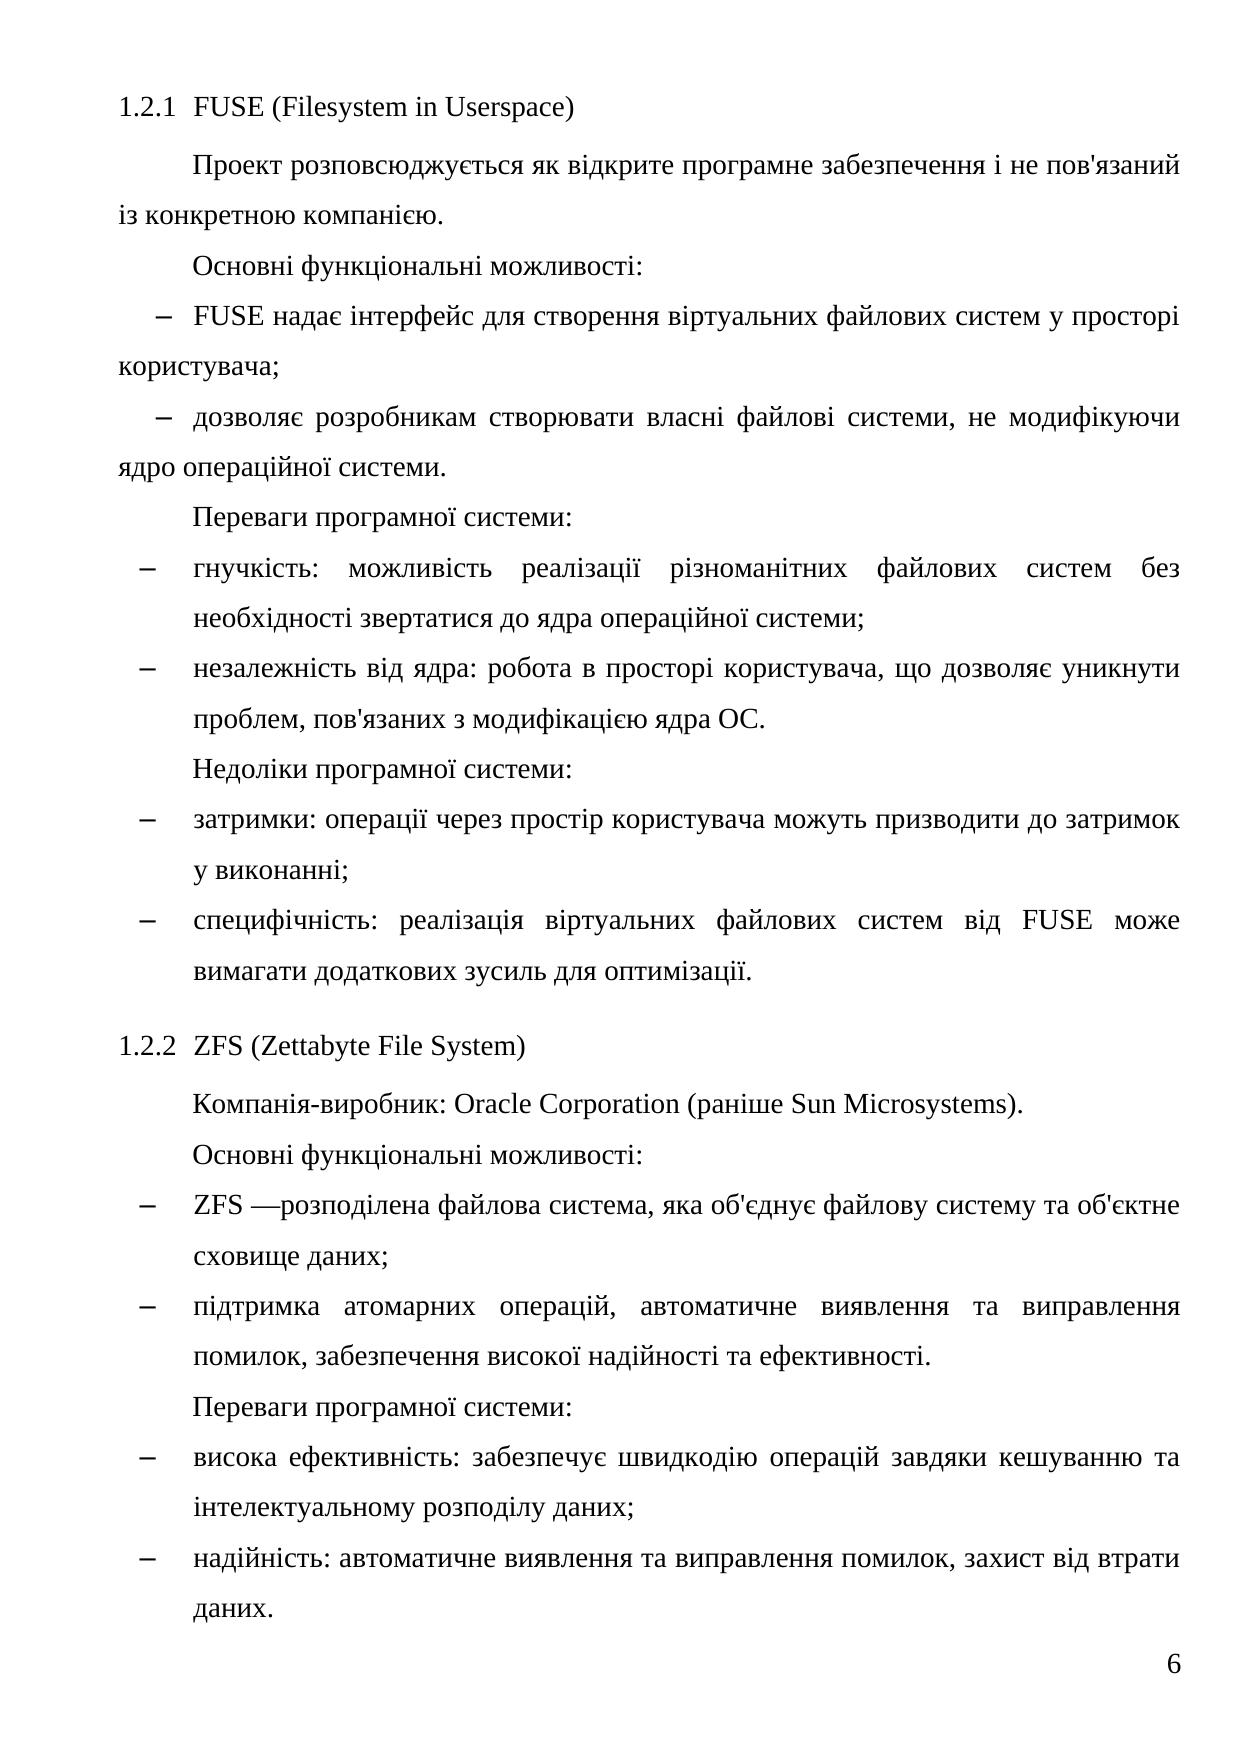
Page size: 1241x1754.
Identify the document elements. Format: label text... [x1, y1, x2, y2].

list надійність: автоматичне виявлення та виправлення помилок, захист від втрати даних. [156, 1540, 1181, 1624]
list висока ефективність: забезпечує швидкодію операцій завдяки кешуванню та інтелектуальному розподілу даних; [156, 1439, 1181, 1523]
list затримки: операції через простір користувача можуть призводити до затримок у виконанні; [156, 802, 1181, 886]
list FUSE надає інтерфейс для створення віртуальних файлових систем у просторі користувача; [118, 298, 1181, 382]
text Переваги програмної системи: [118, 1389, 1181, 1422]
list ZFS —розподілена файлова система, яка об'єднує файлову систему та об'єктне сховище даних; [156, 1187, 1181, 1271]
text Недоліки програмної системи: [118, 751, 1181, 785]
text Компанія-виробник: Oracle Corporation (раніше Sun Microsystems). [118, 1087, 1181, 1120]
list підтримка атомарних операцій, автоматичне виявлення та виправлення помилок, забезпечення високої надійності та ефективності. [156, 1288, 1181, 1372]
text Проект розповсюджується як відкрите програмне забезпечення і не пов'язаний із конкретною компанією. [118, 147, 1181, 231]
list незалежність від ядра: робота в просторі користувача, що дозволяє уникнути проблем, пов'язаних з модифікацією ядра ОС. [156, 651, 1181, 734]
list специфічність: реалізація віртуальних файлових систем від FUSE може вимагати додаткових зусиль для оптимізації. [156, 902, 1181, 986]
list дозволяє розробникам створювати власні файлові системи, не модифікуючи ядро операційної системи. [118, 399, 1181, 483]
subtitle ZFS (Zettabyte File System) [118, 1028, 1181, 1062]
list гнучкість: можливість реалізації різноманітних файлових систем без необхідності звертатися до ядра операційної системи; [156, 550, 1181, 634]
subtitle FUSE (Filesystem in Userspace) [118, 89, 1181, 122]
text Основні функціональні можливості: [118, 248, 1181, 281]
text Переваги програмної системи: [118, 499, 1181, 533]
text Основні функціональні можливості: [118, 1137, 1181, 1171]
